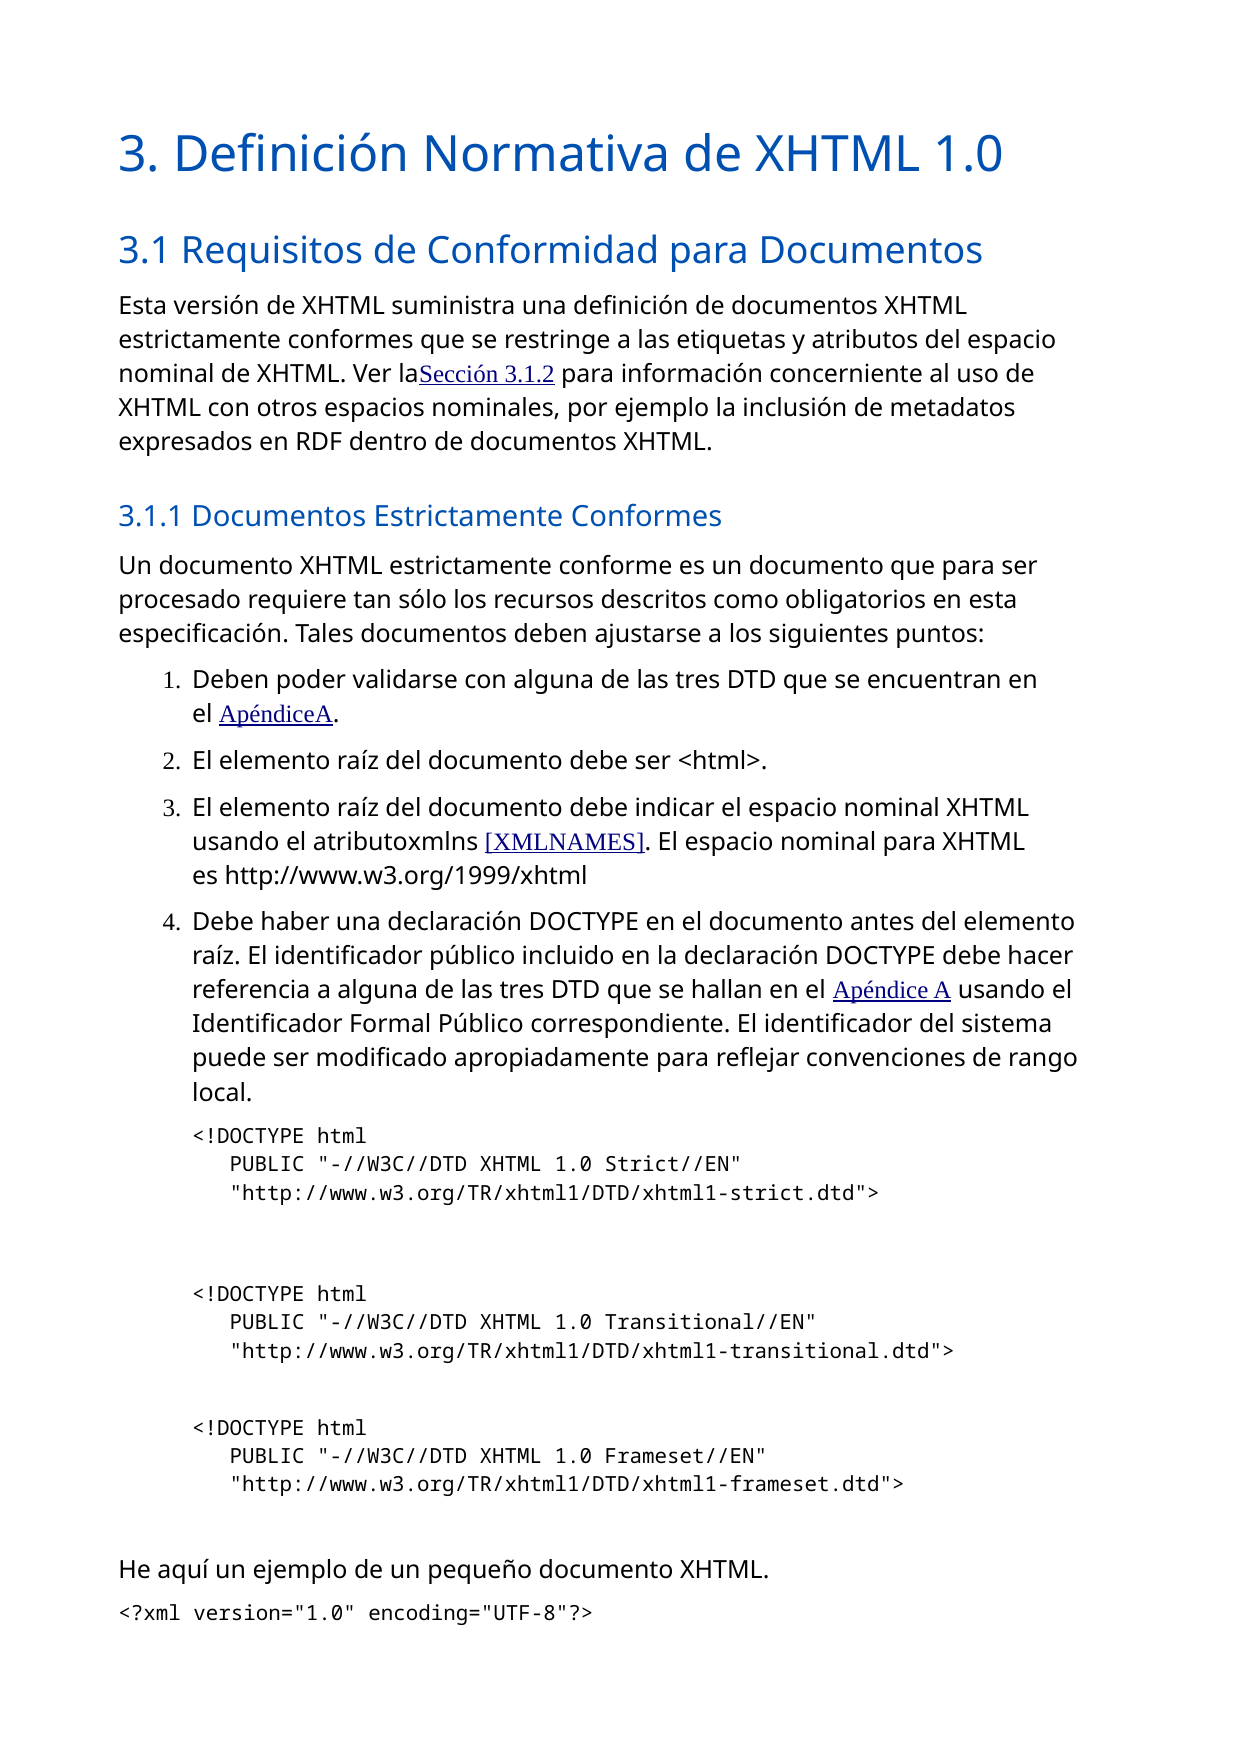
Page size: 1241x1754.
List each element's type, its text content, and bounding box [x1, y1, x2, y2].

list PUBLIC "-//W3C//DTD XHTML 1.0 Transitional//EN" [162, 1307, 1122, 1336]
subtitle 3.1 Requisitos de Conformidad para Documentos [118, 224, 1122, 275]
text Esta versión de XHTML suministra una definición de documentos XHTML estrictamente conformes que se restringe a las etiquetas y atributos del espacio nominal de XHTML. Ver laSección 3.1.2 para información concerniente al uso de XHTML con otros espacios nominales, por ejemplo la inclusión de metadatos expresados en RDF dentro de documentos XHTML. [118, 287, 1122, 458]
list <!DOCTYPE html [162, 1121, 1122, 1149]
list "http://www.w3.org/TR/xhtml1/DTD/xhtml1-transitional.dtd"> [162, 1336, 1122, 1364]
list Deben poder validarse con alguna de las tres DTD que se encuentran en el ApéndiceA. [162, 662, 1122, 730]
list PUBLIC "-//W3C//DTD XHTML 1.0 Frameset//EN" [162, 1441, 1122, 1469]
list "http://www.w3.org/TR/xhtml1/DTD/xhtml1-strict.dtd"> [162, 1178, 1122, 1206]
list El elemento raíz del documento debe ser <html>. [162, 743, 1122, 777]
list El elemento raíz del documento debe indicar el espacio nominal XHTML usando el atributoxmlns [XMLNAMES]. El espacio nominal para XHTML es http://www.w3.org/1999/xhtml [162, 789, 1122, 891]
list "http://www.w3.org/TR/xhtml1/DTD/xhtml1-frameset.dtd"> [162, 1469, 1122, 1498]
text <?xml version="1.0" encoding="UTF-8"?> [118, 1598, 1122, 1627]
subtitle 3.1.1 Documentos Estrictamente Conformes [118, 495, 1122, 535]
list Debe haber una declaración DOCTYPE en el documento antes del elemento raíz. El identificador público incluido en la declaración DOCTYPE debe hacer referencia a alguna de las tres DTD que se hallan en el Apéndice A usando el Identificador Formal Público correspondiente. El identificador del sistema puede ser modificado apropiadamente para reflejar convenciones de rango local. [162, 904, 1122, 1108]
list <!DOCTYPE html [162, 1413, 1122, 1441]
list <!DOCTYPE html [162, 1279, 1122, 1307]
text Un documento XHTML estrictamente conforme es un documento que para ser procesado requiere tan sólo los recursos descritos como obligatorios en esta especificación. Tales documentos deben ajustarse a los siguientes puntos: [118, 547, 1122, 649]
subtitle 3. Definición Normativa de XHTML 1.0 [118, 118, 1122, 186]
list PUBLIC "-//W3C//DTD XHTML 1.0 Strict//EN" [162, 1149, 1122, 1178]
text He aquí un ejemplo de un pequeño documento XHTML. [118, 1552, 1122, 1586]
